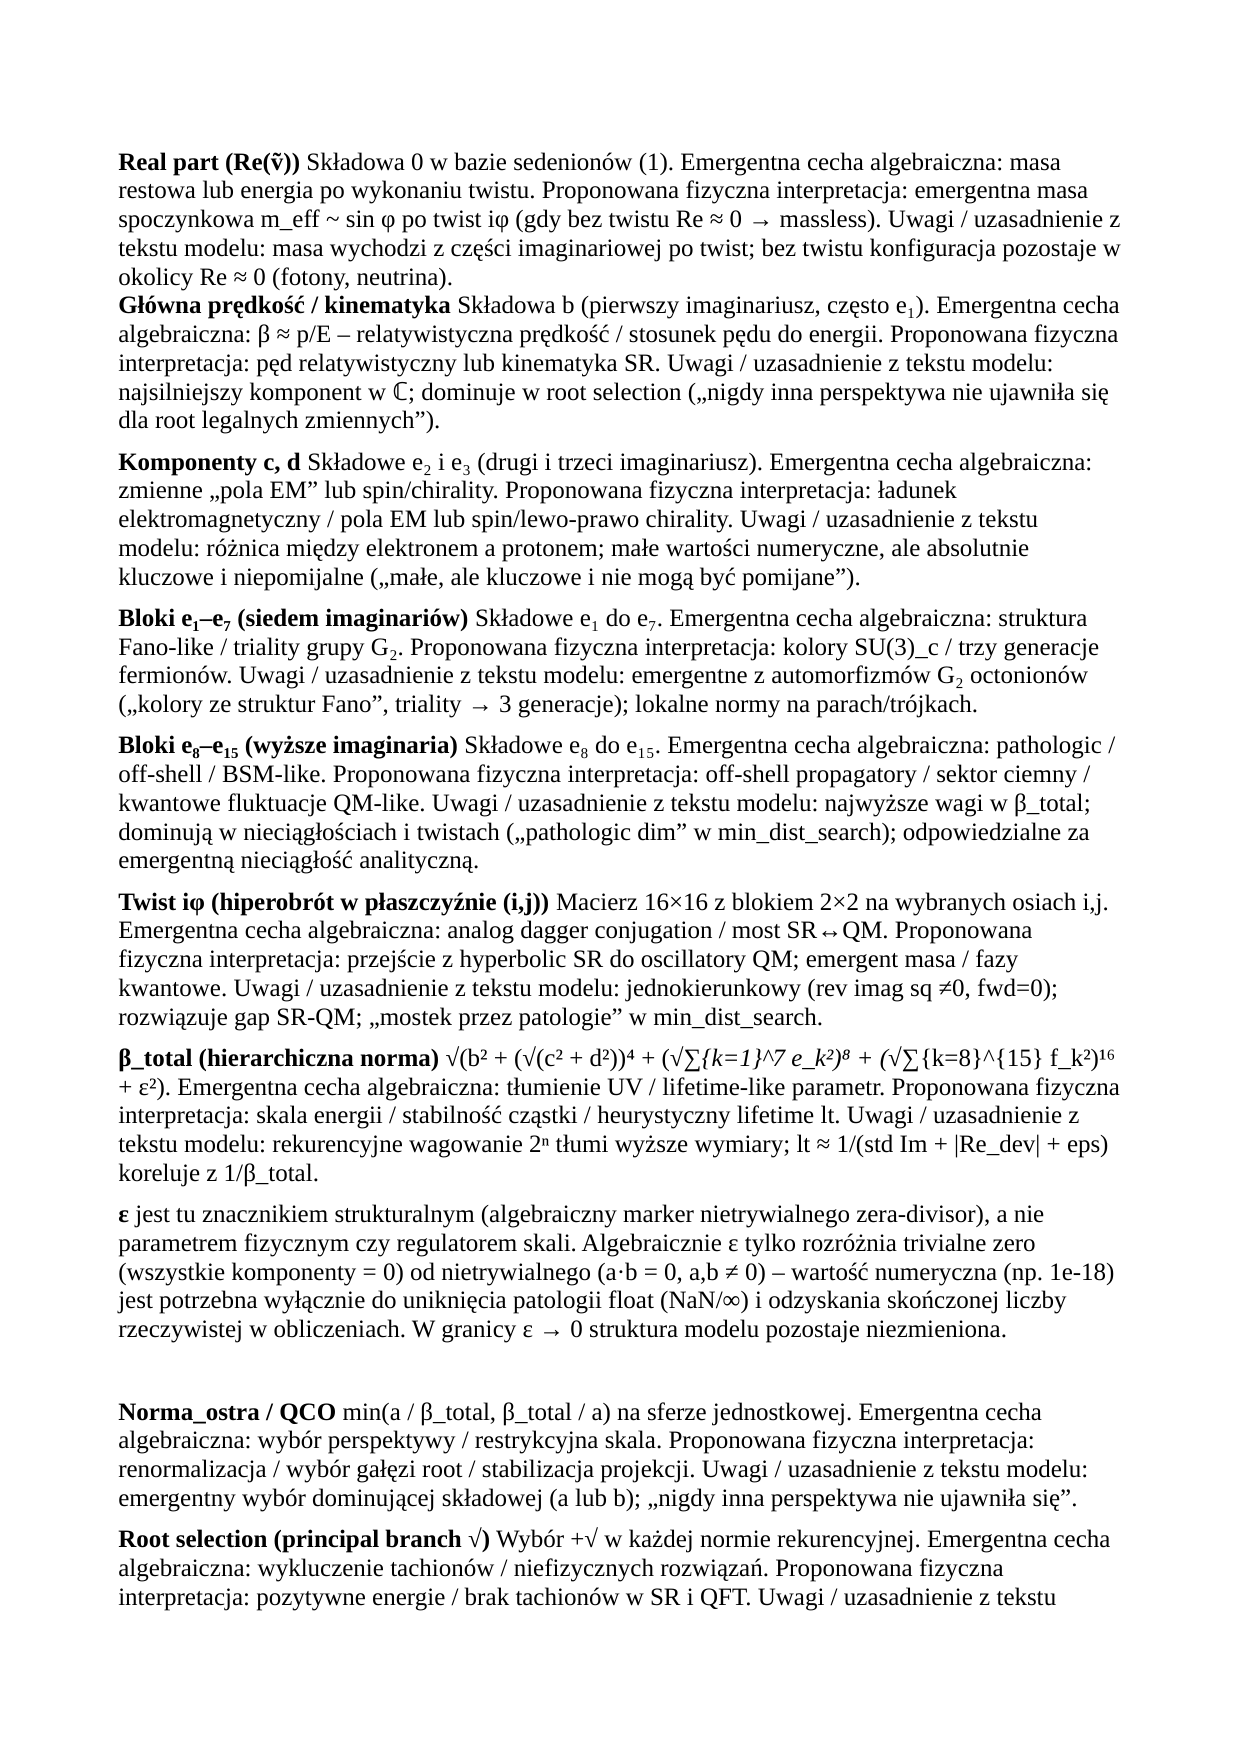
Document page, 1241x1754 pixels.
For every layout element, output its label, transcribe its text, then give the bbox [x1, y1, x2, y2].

text Twist iφ (hiperobrót w płaszczyźnie (i,j)) Macierz 16×16 z blokiem 2×2 na wybranych osiach i,j. Emergentna cecha algebraiczna: analog dagger conjugation / most SR↔QM. Proponowana fizyczna interpretacja: przejście z hyperbolic SR do oscillatory QM; emergent masa / fazy kwantowe. Uwagi / uzasadnienie z tekstu modelu: jednokierunkowy (rev imag sq ≠0, fwd=0); rozwiązuje gap SR-QM; „mostek przez patologie” w min_dist_search. [118, 887, 1122, 1031]
text Norma_ostra / QCO min(a / β_total, β_total / a) na sferze jednostkowej. Emergentna cecha algebraiczna: wybór perspektywy / restrykcyjna skala. Proponowana fizyczna interpretacja: renormalizacja / wybór gałęzi root / stabilizacja projekcji. Uwagi / uzasadnienie z tekstu modelu: emergentny wybór dominującej składowej (a lub b); „nigdy inna perspektywa nie ujawniła się”. [118, 1397, 1122, 1512]
text Bloki e₁–e₇ (siedem imaginariów) Składowe e₁ do e₇. Emergentna cecha algebraiczna: struktura Fano-like / triality grupy G₂. Proponowana fizyczna interpretacja: kolory SU(3)_c / trzy generacje fermionów. Uwagi / uzasadnienie z tekstu modelu: emergentne z automorfizmów G₂ octonionów („kolory ze struktur Fano”, triality → 3 generacje); lokalne normy na parach/trójkach. [118, 603, 1122, 718]
text β_total (hierarchiczna norma) √(b² + (√(c² + d²))⁴ + (√∑{k=1}^7 e_k²)⁸ + (√∑{k=8}^{15} f_k²)¹⁶ + ε²). Emergentna cecha algebraiczna: tłumienie UV / lifetime-like parametr. Proponowana fizyczna interpretacja: skala energii / stabilność cząstki / heurystyczny lifetime lt. Uwagi / uzasadnienie z tekstu modelu: rekurencyjne wagowanie 2ⁿ tłumi wyższe wymiary; lt ≈ 1/(std Im + |Re_dev| + eps) koreluje z 1/β_total. [118, 1043, 1122, 1187]
text Bloki e₈–e₁₅ (wyższe imaginaria) Składowe e₈ do e₁₅. Emergentna cecha algebraiczna: pathologic / off-shell / BSM-like. Proponowana fizyczna interpretacja: off-shell propagatory / sektor ciemny / kwantowe fluktuacje QM-like. Uwagi / uzasadnienie z tekstu modelu: najwyższe wagi w β_total; dominują w nieciągłościach i twistach („pathologic dim” w min_dist_search); odpowiedzialne za emergentną nieciągłość analityczną. [118, 731, 1122, 874]
text Główna prędkość / kinematyka Składowa b (pierwszy imaginariusz, często e₁). Emergentna cecha algebraiczna: β ≈ p/E – relatywistyczna prędkość / stosunek pędu do energii. Proponowana fizyczna interpretacja: pęd relatywistyczny lub kinematyka SR. Uwagi / uzasadnienie z tekstu modelu: najsilniejszy komponent w ℂ; dominuje w root selection („nigdy inna perspektywa nie ujawniła się dla root legalnych zmiennych”). [118, 291, 1122, 434]
text Root selection (principal branch √) Wybór +√ w każdej normie rekurencyjnej. Emergentna cecha algebraiczna: wykluczenie tachionów / niefizycznych rozwiązań. Proponowana fizyczna interpretacja: pozytywne energie / brak tachionów w SR i QFT. Uwagi / uzasadnienie z tekstu [118, 1524, 1122, 1611]
text Komponenty c, d Składowe e₂ i e₃ (drugi i trzeci imaginariusz). Emergentna cecha algebraiczna: zmienne „pola EM” lub spin/chirality. Proponowana fizyczna interpretacja: ładunek elektromagnetyczny / pola EM lub spin/lewo-prawo chirality. Uwagi / uzasadnienie z tekstu modelu: różnica między elektronem a protonem; małe wartości numeryczne, ale absolutnie kluczowe i niepomijalne („małe, ale kluczowe i nie mogą być pomijane”). [118, 447, 1122, 591]
text Real part (Re(ṽ)) Składowa 0 w bazie sedenionów (1). Emergentna cecha algebraiczna: masa restowa lub energia po wykonaniu twistu. Proponowana fizyczna interpretacja: emergentna masa spoczynkowa m_eff ~ sin φ po twist iφ (gdy bez twistu Re ≈ 0 → massless). Uwagi / uzasadnienie z tekstu modelu: masa wychodzi z części imaginariowej po twist; bez twistu konfiguracja pozostaje w okolicy Re ≈ 0 (fotony, neutrina). [118, 147, 1122, 291]
text ε jest tu znacznikiem strukturalnym (algebraiczny marker nietrywialnego zera-divisor), a nie parametrem fizycznym czy regulatorem skali. Algebraicznie ε tylko rozróżnia trivialne zero (wszystkie komponenty = 0) od nietrywialnego (a·b = 0, a,b ≠ 0) – wartość numeryczna (np. 1e-18) jest potrzebna wyłącznie do uniknięcia patologii float (NaN/∞) i odzyskania skończonej liczby rzeczywistej w obliczeniach. W granicy ε → 0 struktura modelu pozostaje niezmieniona. [118, 1199, 1122, 1343]
